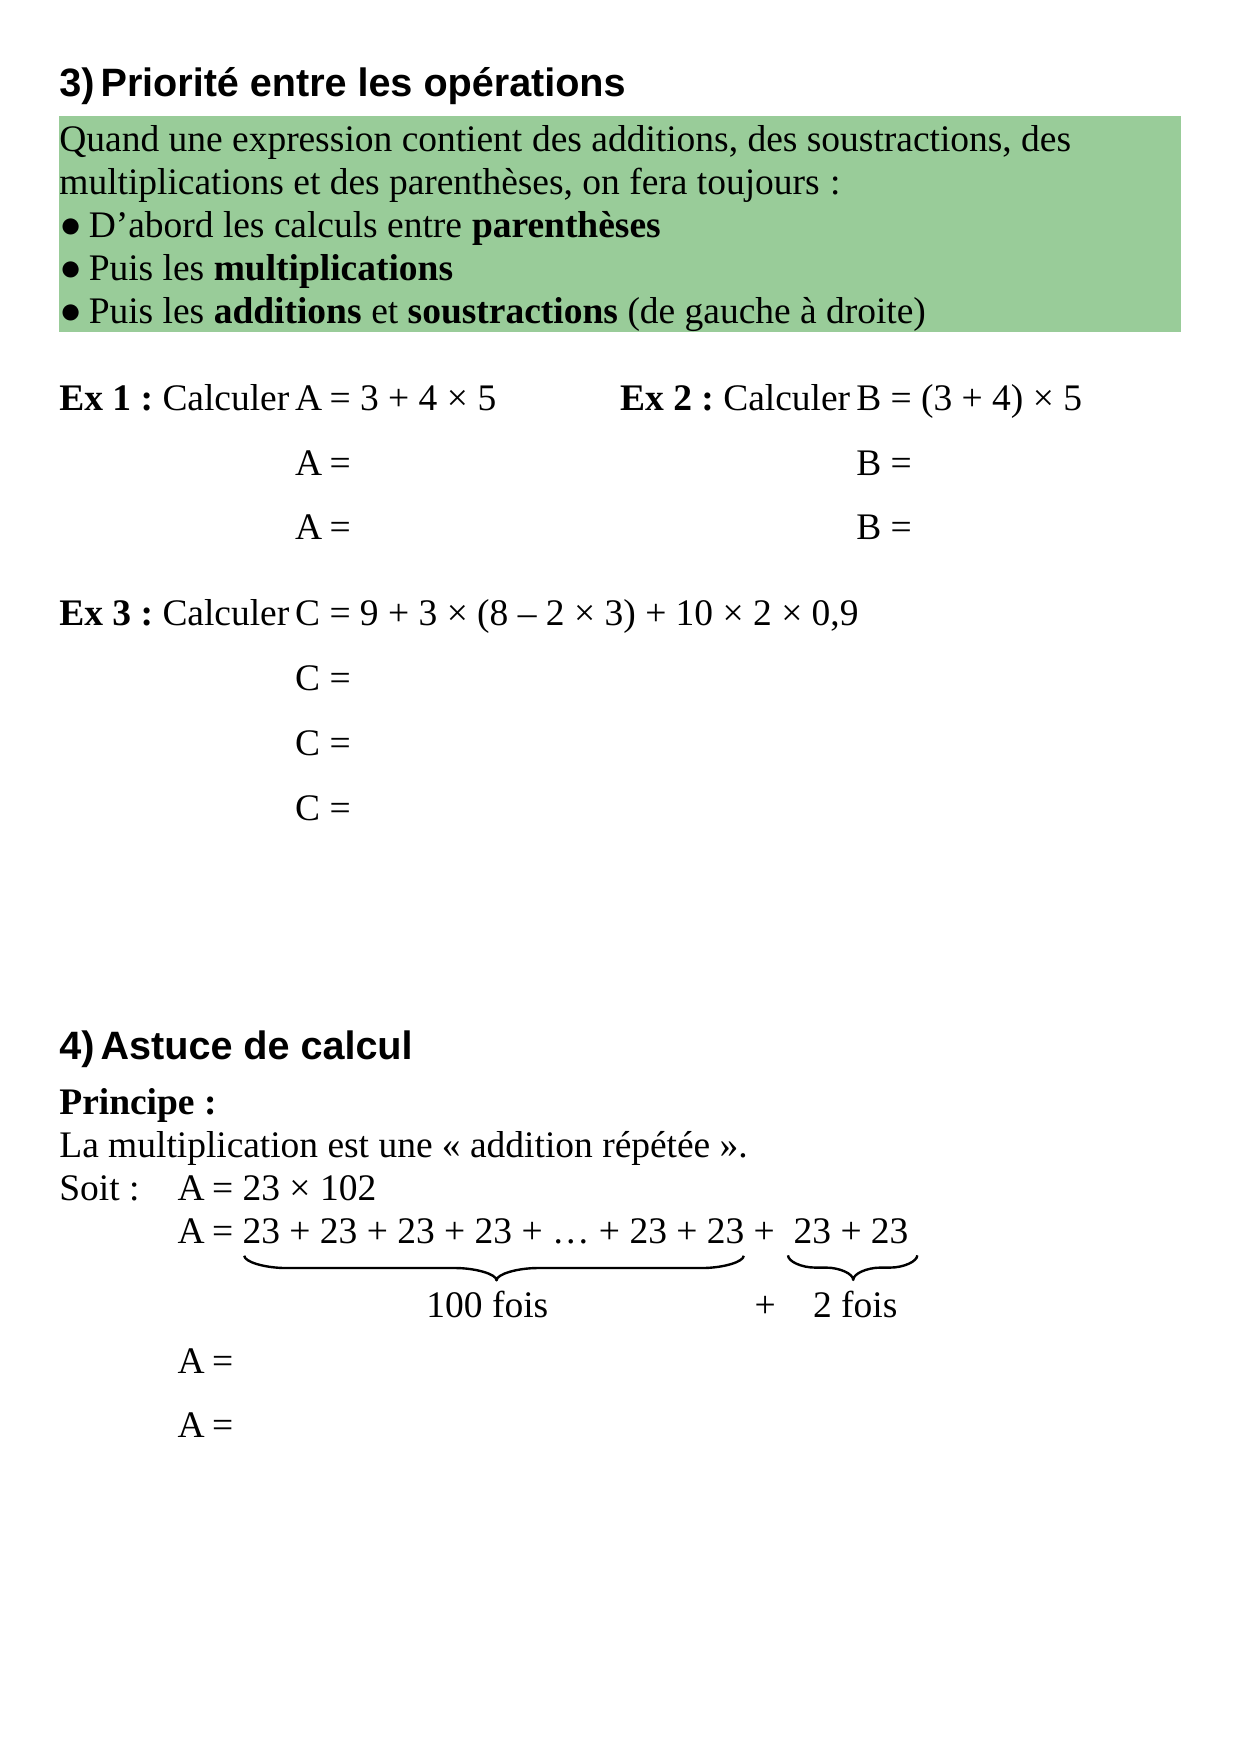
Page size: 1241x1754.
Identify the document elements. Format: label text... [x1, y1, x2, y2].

list Priorité entre les opérations [59, 59, 1181, 105]
list Puis les multiplications [59, 246, 1181, 289]
text C = [59, 656, 1181, 699]
table_header Ex 1 : Calculer A = 3 + 4 × 5 A = A = [59, 375, 620, 548]
text Principe : [59, 1079, 1181, 1123]
list Astuce de calcul [59, 1022, 1181, 1068]
text Soit : A = 23 × 102 [59, 1166, 1181, 1209]
text A = [59, 1338, 1181, 1381]
text A = [59, 1403, 1181, 1446]
list Puis les additions et soustractions (de gauche à droite) [59, 289, 1181, 332]
text C = [59, 785, 1181, 828]
text Quand une expression contient des additions, des soustractions, des multiplications et des parenthèses, on fera toujours : [59, 116, 1181, 203]
text A = 23 + 23 + 23 + 23 + … + 23 + 23 + 23 + 23 [59, 1209, 1181, 1252]
text C = [59, 720, 1181, 763]
text Ex 3 : Calculer C = 9 + 3 × (8 – 2 × 3) + 10 × 2 × 0,9 [59, 591, 1181, 634]
table_header Ex 2 : Calculer B = (3 + 4) × 5 B = B = [620, 375, 1181, 548]
text La multiplication est une « addition répétée ». [59, 1123, 1181, 1166]
list D’abord les calculs entre parenthèses [59, 203, 1181, 246]
